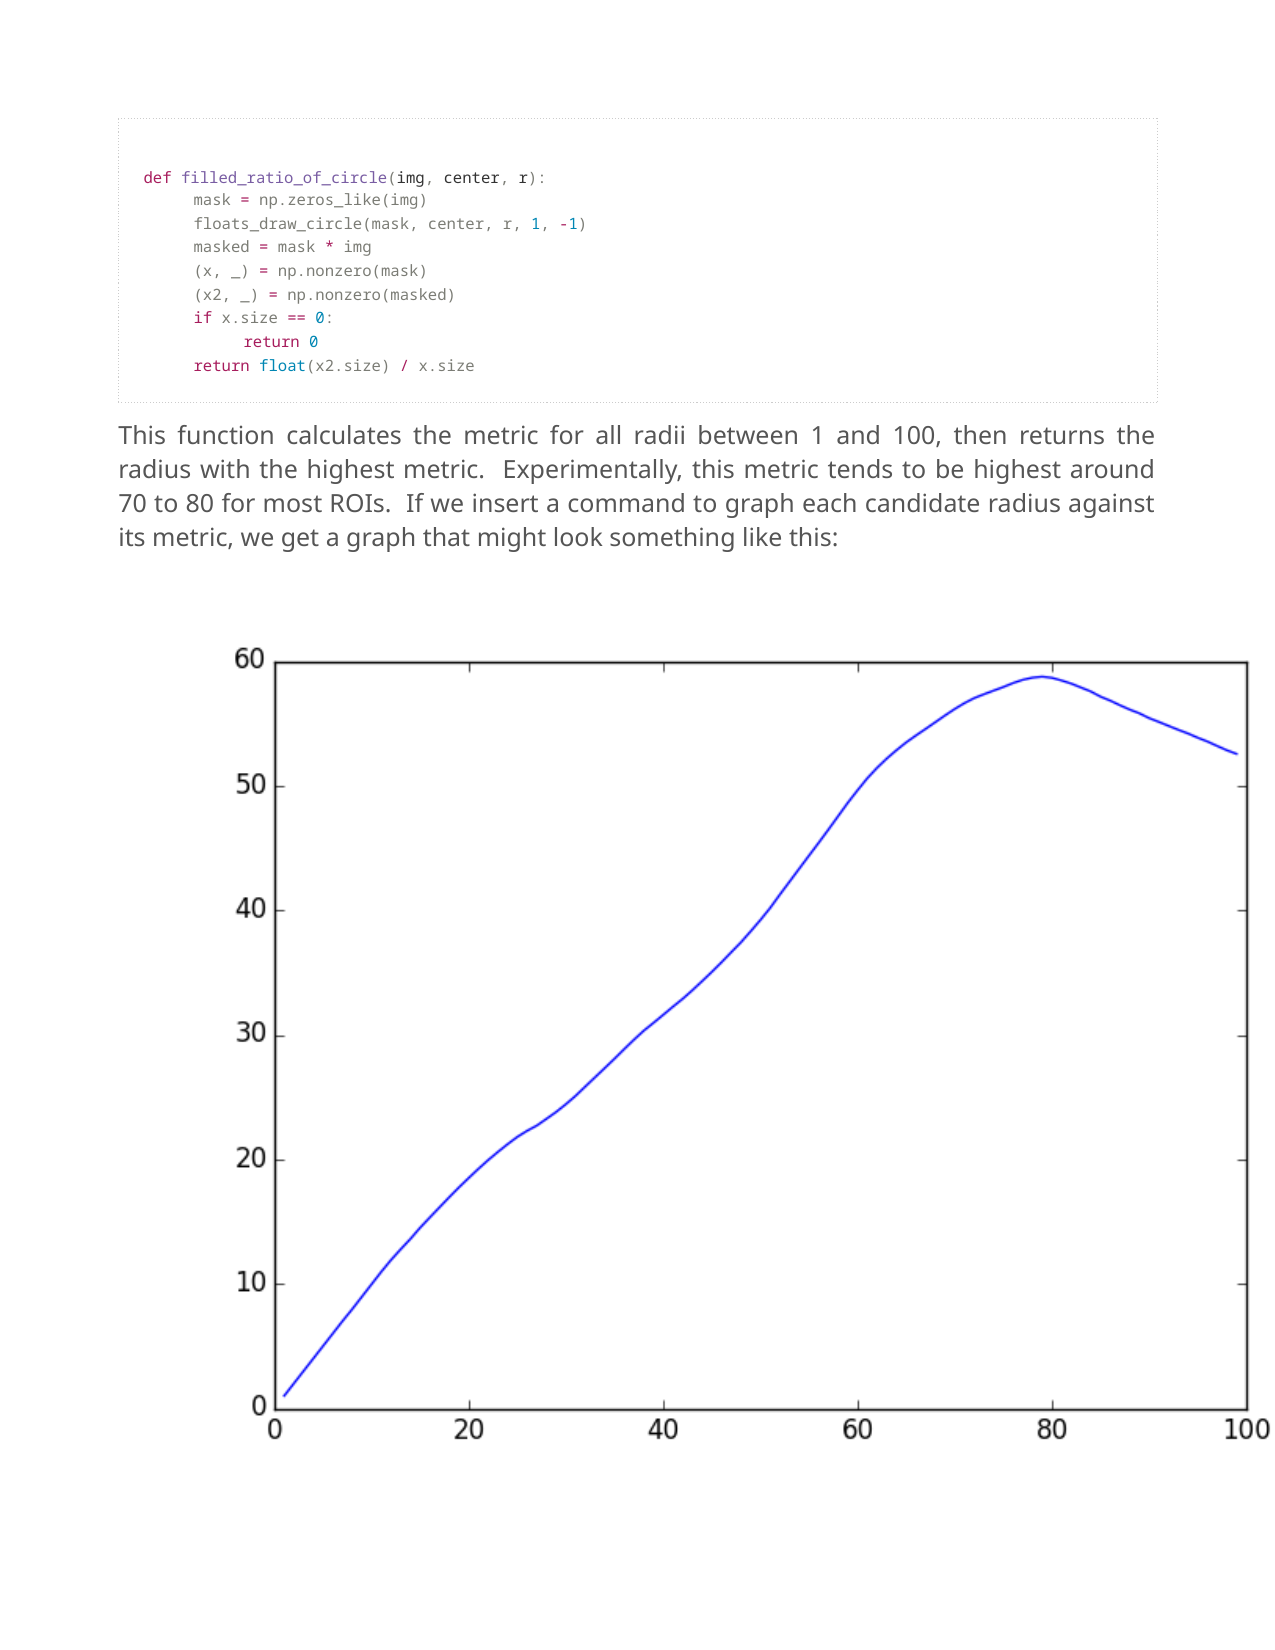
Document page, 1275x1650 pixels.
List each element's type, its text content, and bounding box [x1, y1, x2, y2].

text This function calculates the metric for all radii between 1 and 100, then returns the radius with the highest metric. Experimentally, this metric tends to be highest around 70 to 80 for most ROIs. If we insert a command to graph each candidate radius against its metric, we get a graph that might look something like this: [118, 417, 1157, 554]
text masked = mask * img [118, 210, 1157, 234]
text def filled_ratio_of_circle(img, center, r): [118, 142, 1157, 163]
text return float(x2.size) / x.size [118, 328, 1157, 402]
text return 0 [118, 305, 1157, 328]
text (x, _) = np.nonzero(mask) [118, 234, 1157, 258]
text mask = np.zeros_like(img) [118, 163, 1157, 187]
text (x2, _) = np.nonzero(masked) [118, 258, 1157, 281]
text floats_draw_circle(mask, center, r, 1, -1) [118, 187, 1157, 210]
picture [118, 568, 1275, 1502]
text if x.size == 0: [118, 281, 1157, 305]
